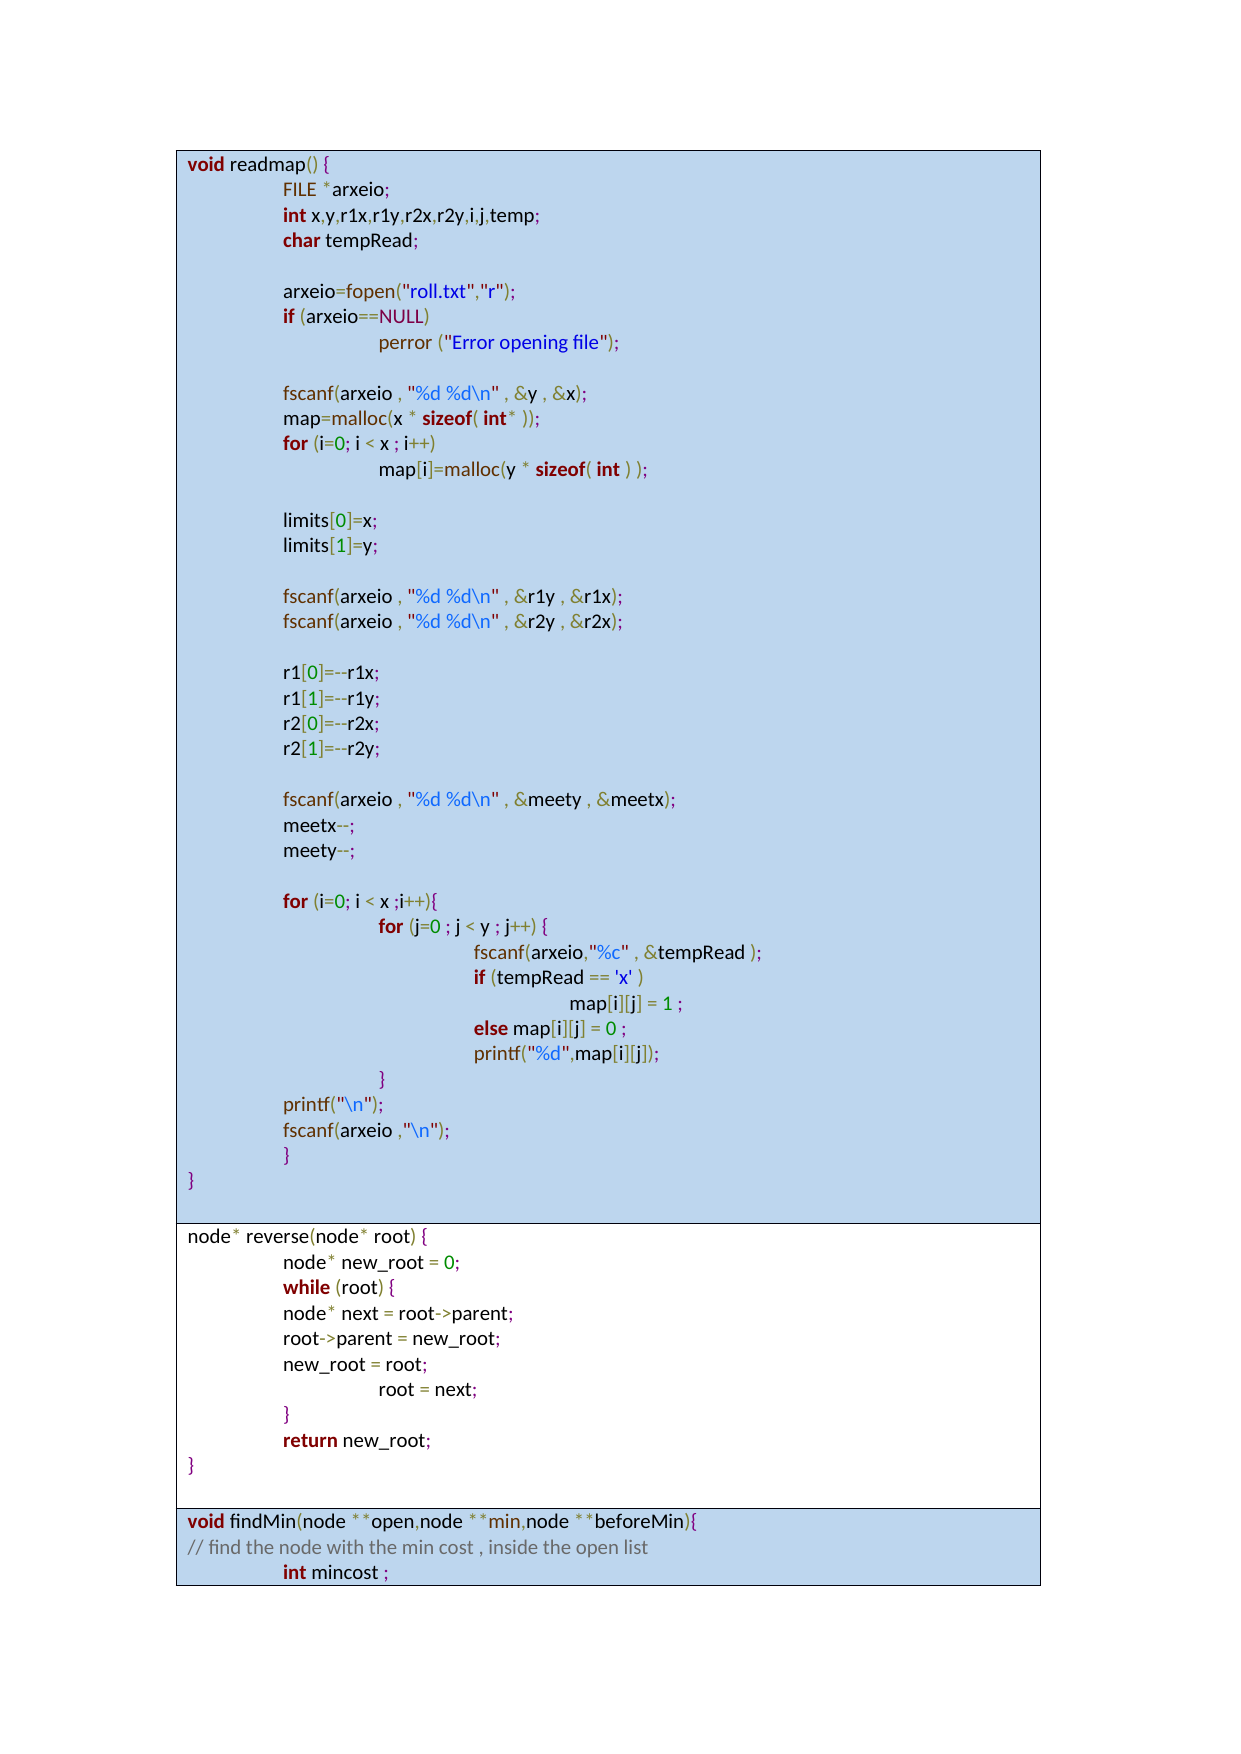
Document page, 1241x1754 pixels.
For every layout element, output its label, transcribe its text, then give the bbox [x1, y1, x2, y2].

table_cell node* reverse(node* root) { node* new_root = 0; while (root) { node* next = root->parent; root->parent = new_root; new_root = root; root = next; } return new_root; } [177, 1224, 1040, 1507]
table_cell void findMin(node **open,node **min,node **beforeMin){ // find the node with the min cost , inside the open list int mincost ; [177, 1509, 1040, 1585]
table_cell void readmap() { FILE *arxeio; int x,y,r1x,r1y,r2x,r2y,i,j,temp; char tempRead; arxeio=fopen("roll.txt","r"); if (arxeio==NULL) perror ("Error opening file"); fscanf(arxeio , "%d %d\n" , &y , &x); map=malloc(x * sizeof( int* )); for (i=0; i < x ; i++) map[i]=malloc(y * sizeof( int ) ); limits[0]=x; limits[1]=y; fscanf(arxeio , "%d %d\n" , &r1y , &r1x); fscanf(arxeio , "%d %d\n" , &r2y , &r2x); r1[0]=--r1x; r1[1]=--r1y; r2[0]=--r2x; r2[1]=--r2y; fscanf(arxeio , "%d %d\n" , &meety , &meetx); meetx--; meety--; for (i=0; i < x ;i++){ for (j=0 ; j < y ; j++) { fscanf(arxeio,"%c" , &tempRead ); if (tempRead == 'x' ) map[i][j] = 1 ; else map[i][j] = 0 ; printf("%d",map[i][j]); } printf("\n"); fscanf(arxeio ,"\n"); } } [177, 151, 1040, 1223]
